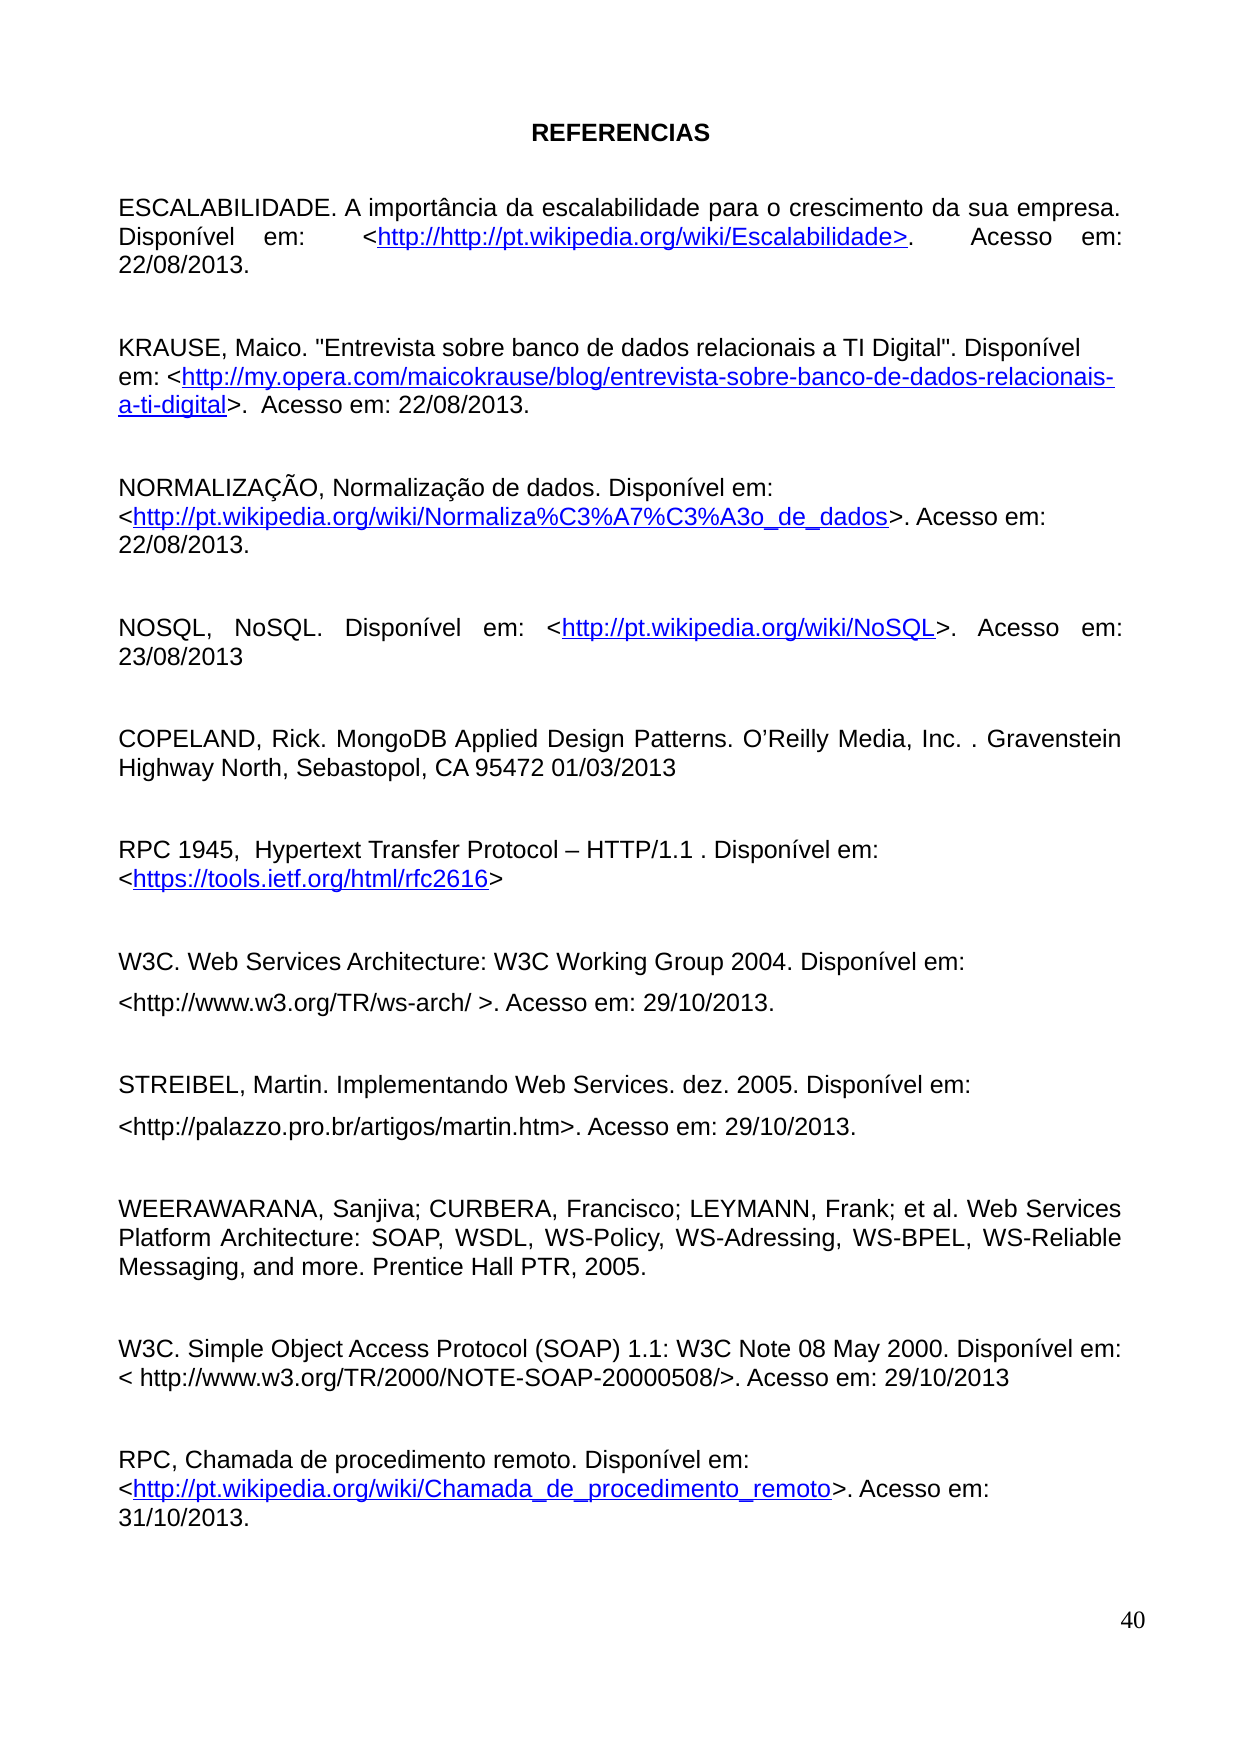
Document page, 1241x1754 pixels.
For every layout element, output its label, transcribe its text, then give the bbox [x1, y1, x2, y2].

text W3C. Simple Object Access Protocol (SOAP) 1.1: W3C Note 08 May 2000. Disponível em: < http://www.w3.org/TR/2000/NOTE-SOAP-20000508/>. Acesso em: 29/10/2013 [118, 1334, 1123, 1392]
text COPELAND, Rick. MongoDB Applied Design Patterns. O’Reilly Media, Inc. . Gravenstein Highway North, Sebastopol, CA 95472 01/03/2013 [118, 724, 1123, 782]
text <http://palazzo.pro.br/artigos/martin.htm>. Acesso em: 29/10/2013. [118, 1112, 1123, 1140]
text REFERENCIAS [118, 118, 1123, 147]
text RPC 1945, Hypertext Transfer Protocol – HTTP/1.1 . Disponível em: <https://tools.ietf.org/html/rfc2616> [118, 835, 1123, 893]
text RPC, Chamada de procedimento remoto. Disponível em: <http://pt.wikipedia.org/wiki/Chamada_de_procedimento_remoto>. Acesso em: 31/10/2013. [118, 1445, 1123, 1532]
text ESCALABILIDADE. A importância da escalabilidade para o crescimento da sua empresa. Disponível em: <http://http://pt.wikipedia.org/wiki/Escalabilidade>. Acesso em: 22/08/2013. [118, 193, 1123, 279]
text KRAUSE, Maico. "Entrevista sobre banco de dados relacionais a TI Digital". Disponível em: <http://my.opera.com/maicokrause/blog/entrevista-sobre-banco-de-dados-relacionais-a-ti-digital>. Acesso em: 22/08/2013. [118, 333, 1123, 419]
text NOSQL, NoSQL. Disponível em: <http://pt.wikipedia.org/wiki/NoSQL>. Acesso em: 23/08/2013 [118, 613, 1123, 670]
text NORMALIZAÇÃO, Normalização de dados. Disponível em: <http://pt.wikipedia.org/wiki/Normaliza%C3%A7%C3%A3o_de_dados>. Acesso em: 22/08/2013. [118, 473, 1123, 559]
text STREIBEL, Martin. Implementando Web Services. dez. 2005. Disponível em: [118, 1070, 1123, 1099]
text WEERAWARANA, Sanjiva; CURBERA, Francisco; LEYMANN, Frank; et al. Web Services Platform Architecture: SOAP, WSDL, WS-Policy, WS-Adressing, WS-BPEL, WS-Reliable Messaging, and more. Prentice Hall PTR, 2005. [118, 1194, 1123, 1280]
text <http://www.w3.org/TR/ws-arch/ >. Acesso em: 29/10/2013. [118, 988, 1123, 1017]
text W3C. Web Services Architecture: W3C Working Group 2004. Disponível em: [118, 947, 1123, 975]
